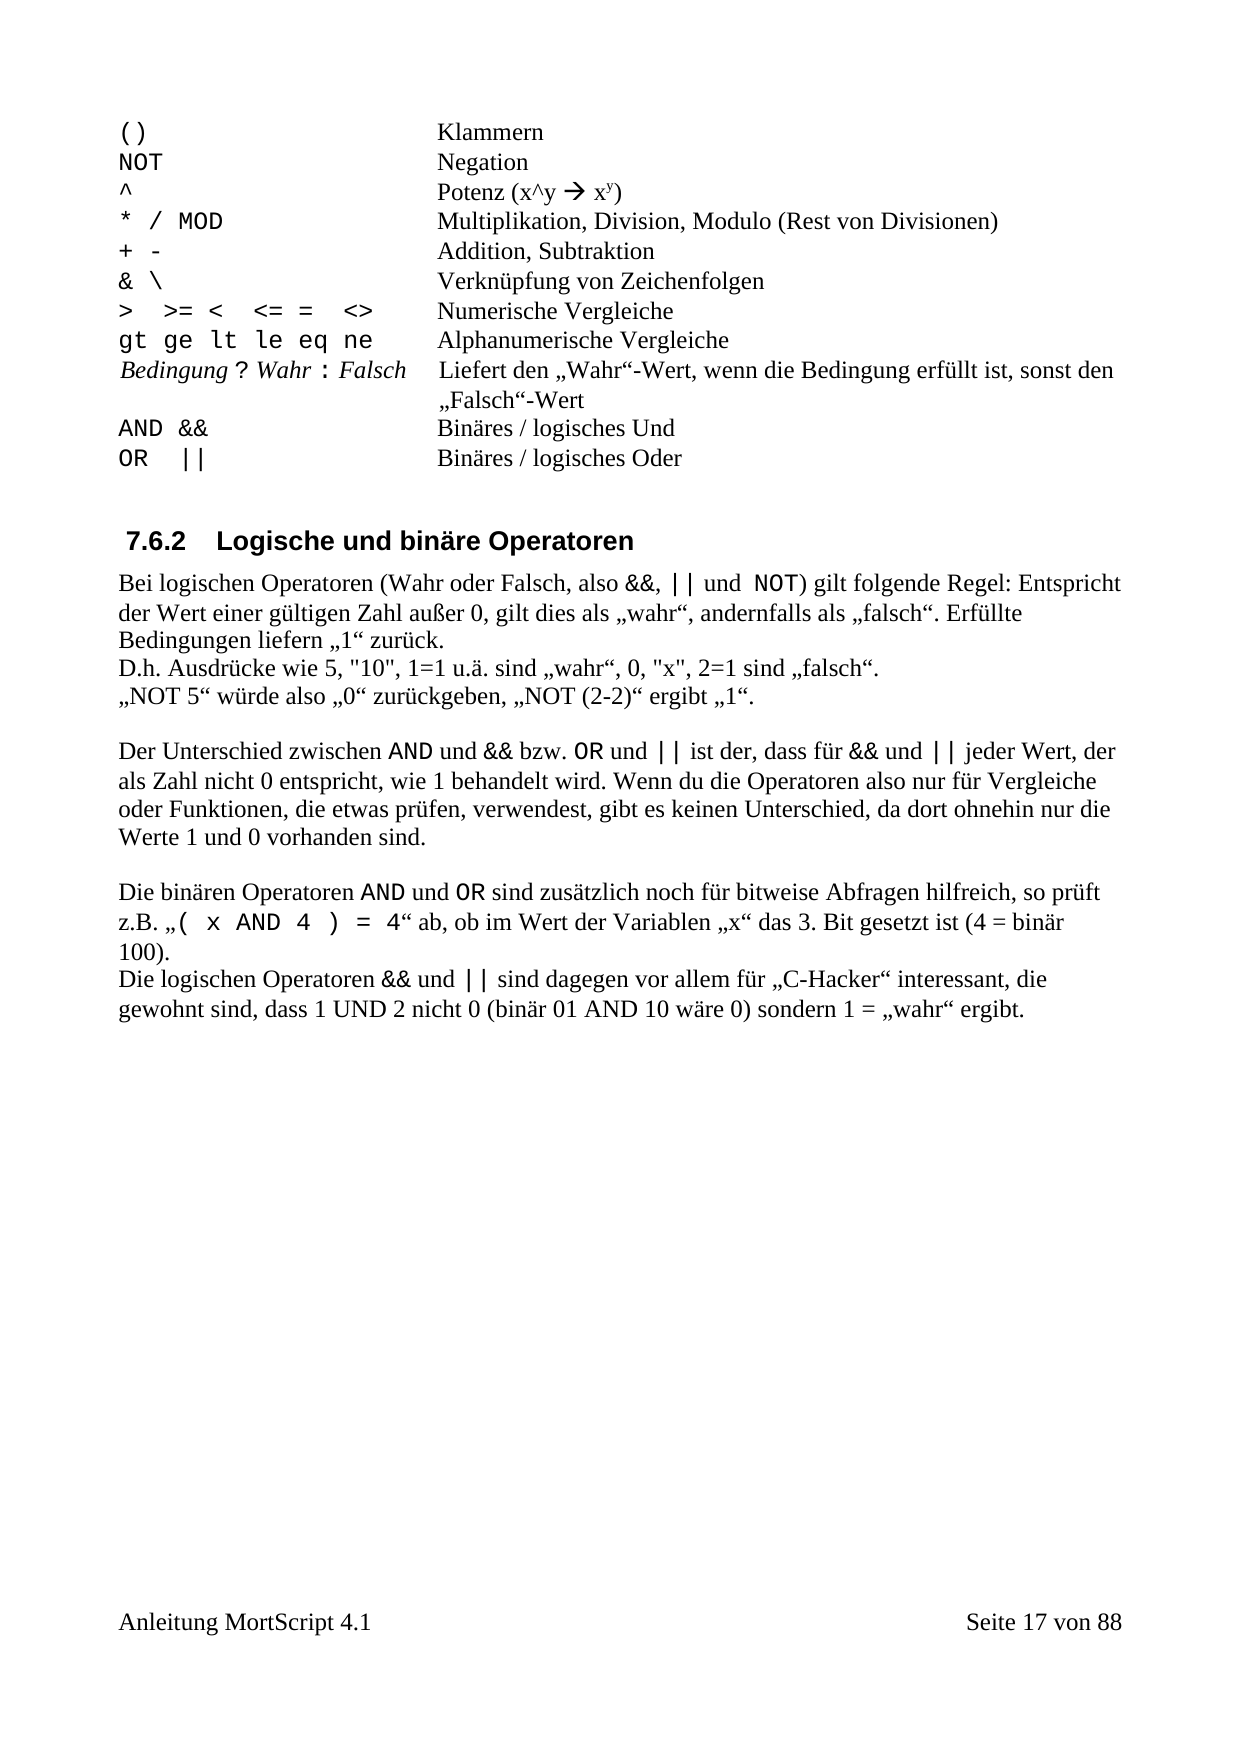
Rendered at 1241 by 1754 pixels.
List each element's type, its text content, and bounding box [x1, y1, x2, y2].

text OR || Binäres / logisches Oder [118, 444, 1122, 473]
text Bei logischen Operatoren (Wahr oder Falsch, also &&, || und NOT) gilt folgende Regel: Entspricht der Wert einer gültigen Zahl außer 0, gilt dies als „wahr“, andernfalls als „falsch“. Erfüllte Bedingungen liefern „1“ zurück. [118, 569, 1122, 654]
text D.h. Ausdrücke wie 5, "10", 1=1 u.ä. sind „wahr“, 0, "x", 2=1 sind „falsch“. [118, 654, 1122, 682]
text Die logischen Operatoren && und || sind dagegen vor allem für „C-Hacker“ interessant, die gewohnt sind, dass 1 UND 2 nicht 0 (binär 01 AND 10 wäre 0) sondern 1 = „wahr“ ergibt. [118, 965, 1122, 1023]
text Bedingung ? Wahr : Falsch Liefert den „Wahr“-Wert, wenn die Bedingung erfüllt ist, sonst den „Falsch“-Wert [120, 356, 1122, 414]
text Der Unterschied zwischen AND und && bzw. OR und || ist der, dass für && und || jeder Wert, der als Zahl nicht 0 entspricht, wie 1 behandelt wird. Wenn du die Operatoren also nur für Vergleiche oder Funktionen, die etwas prüfen, verwendest, gibt es keinen Unterschied, da dort ohnehin nur die Werte 1 und 0 vorhanden sind. [118, 737, 1122, 850]
text Die binären Operatoren AND und OR sind zusätzlich noch für bitweise Abfragen hilfreich, so prüft z.B. „( x AND 4 ) = 4“ ab, ob im Wert der Variablen „x“ das 3. Bit gesetzt ist (4 = binär 100). [118, 878, 1122, 965]
text ^ Potenz (x^y  xy) [118, 178, 1122, 207]
text + - Addition, Subtraktion [118, 237, 1122, 267]
text AND && Binäres / logisches Und [118, 414, 1122, 444]
subtitle Logische und binäre Operatoren [118, 526, 1122, 557]
text * / MOD Multiplikation, Division, Modulo (Rest von Divisionen) [118, 207, 1122, 237]
text () Klammern [118, 118, 1122, 148]
text gt ge lt le eq ne Alphanumerische Vergleiche [118, 327, 1122, 356]
text „NOT 5“ würde also „0“ zurückgeben, „NOT (2-2)“ ergibt „1“. [118, 682, 1122, 710]
text > >= < <= = <> Numerische Vergleiche [118, 297, 1122, 327]
text & \ Verknüpfung von Zeichenfolgen [118, 267, 1122, 297]
text NOT Negation [118, 148, 1122, 178]
